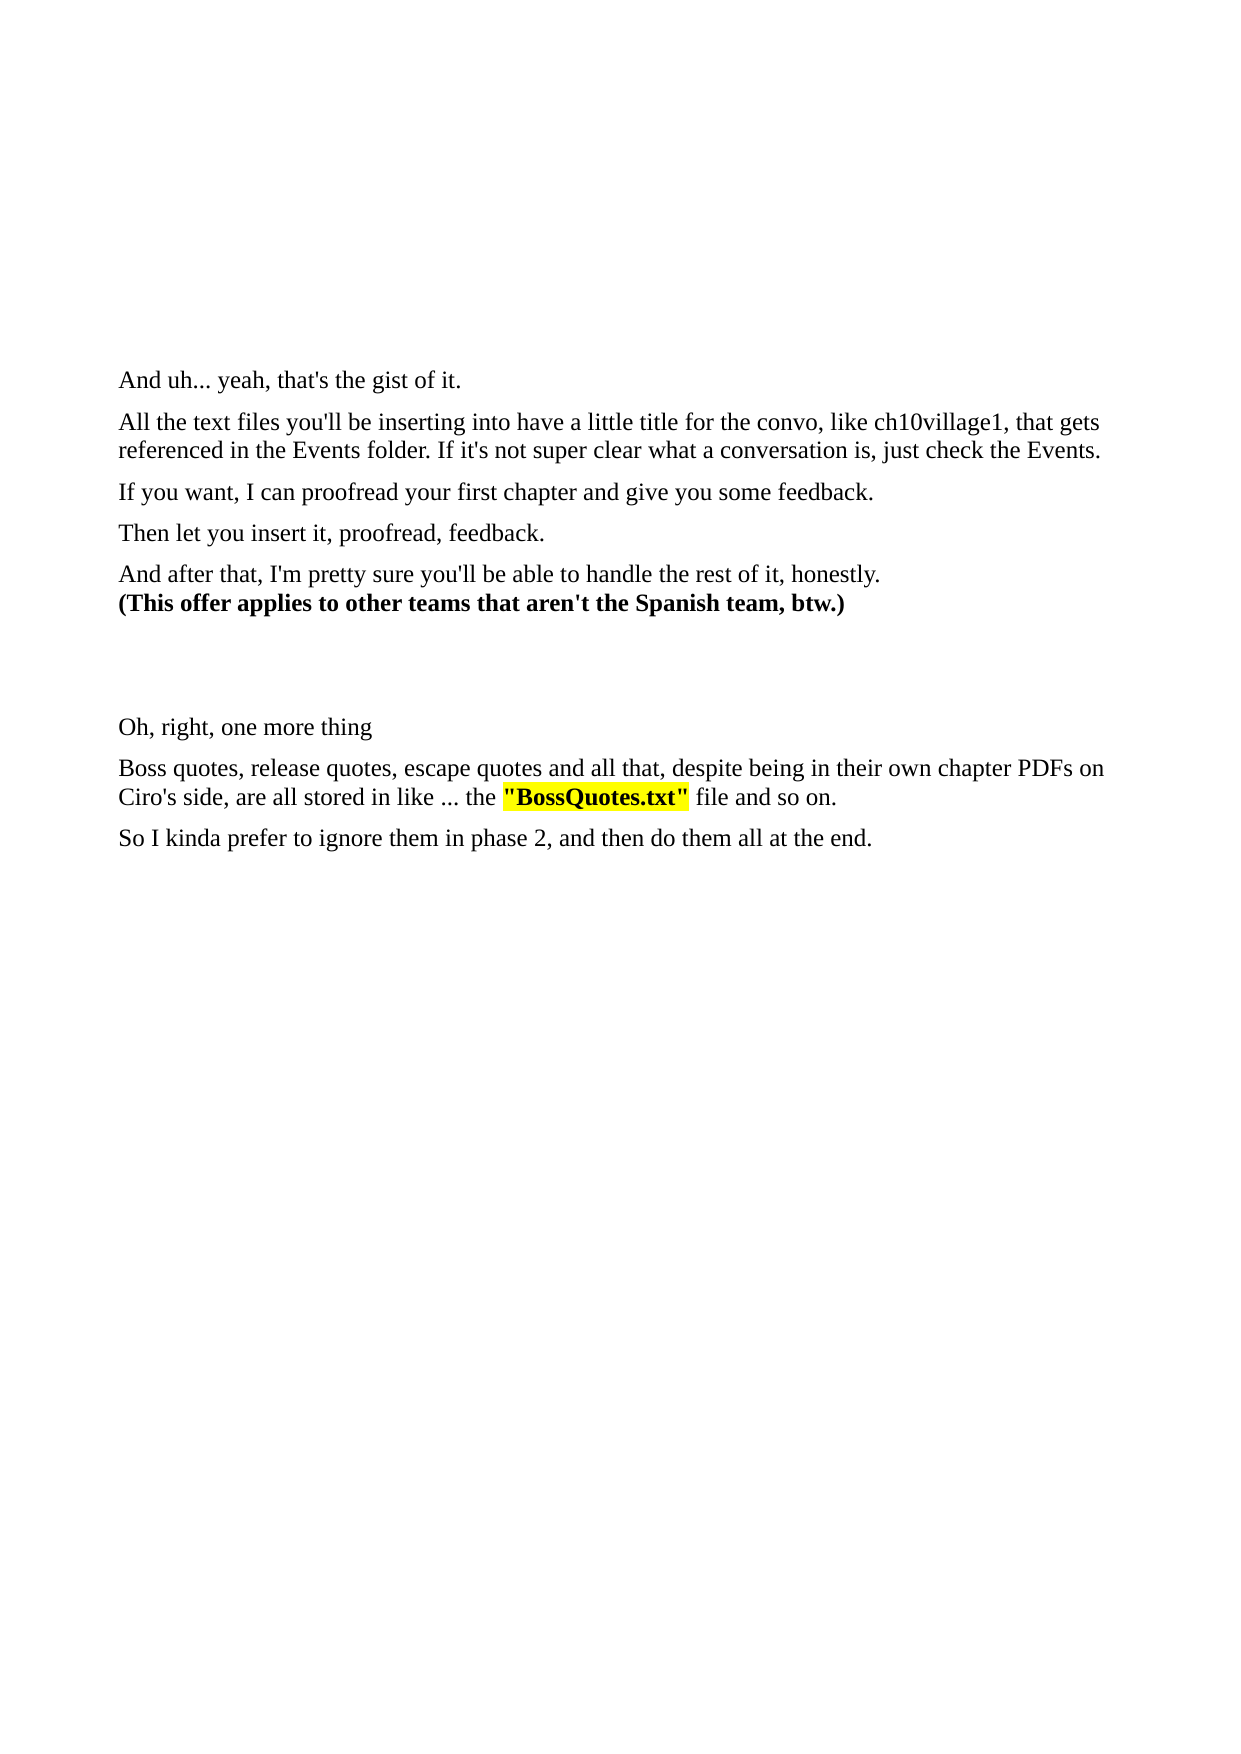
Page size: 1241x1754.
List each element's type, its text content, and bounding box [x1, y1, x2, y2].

text All the text files you'll be inserting into have a little title for the convo, like ch10village1, that gets referenced in the Events folder. If it's not super clear what a conversation is, just check the Events. [118, 407, 1122, 464]
text So I kinda prefer to ignore them in phase 2, and then do them all at the end. [118, 823, 1122, 852]
text And after that, I'm pretty sure you'll be able to handle the rest of it, honestly. (This offer applies to other teams that aren't the Spanish team, btw.) [118, 559, 1122, 617]
text Boss quotes, release quotes, escape quotes and all that, despite being in their own chapter PDFs on Ciro's side, are all stored in like ... the "BossQuotes.txt" file and so on. [118, 753, 1122, 811]
text If you want, I can proofread your first chapter and give you some feedback. [118, 477, 1122, 506]
text Oh, right, one more thing [118, 712, 1122, 741]
text Then let you insert it, proofread, feedback. [118, 518, 1122, 547]
text And uh... yeah, that's the gist of it. [118, 366, 1122, 394]
